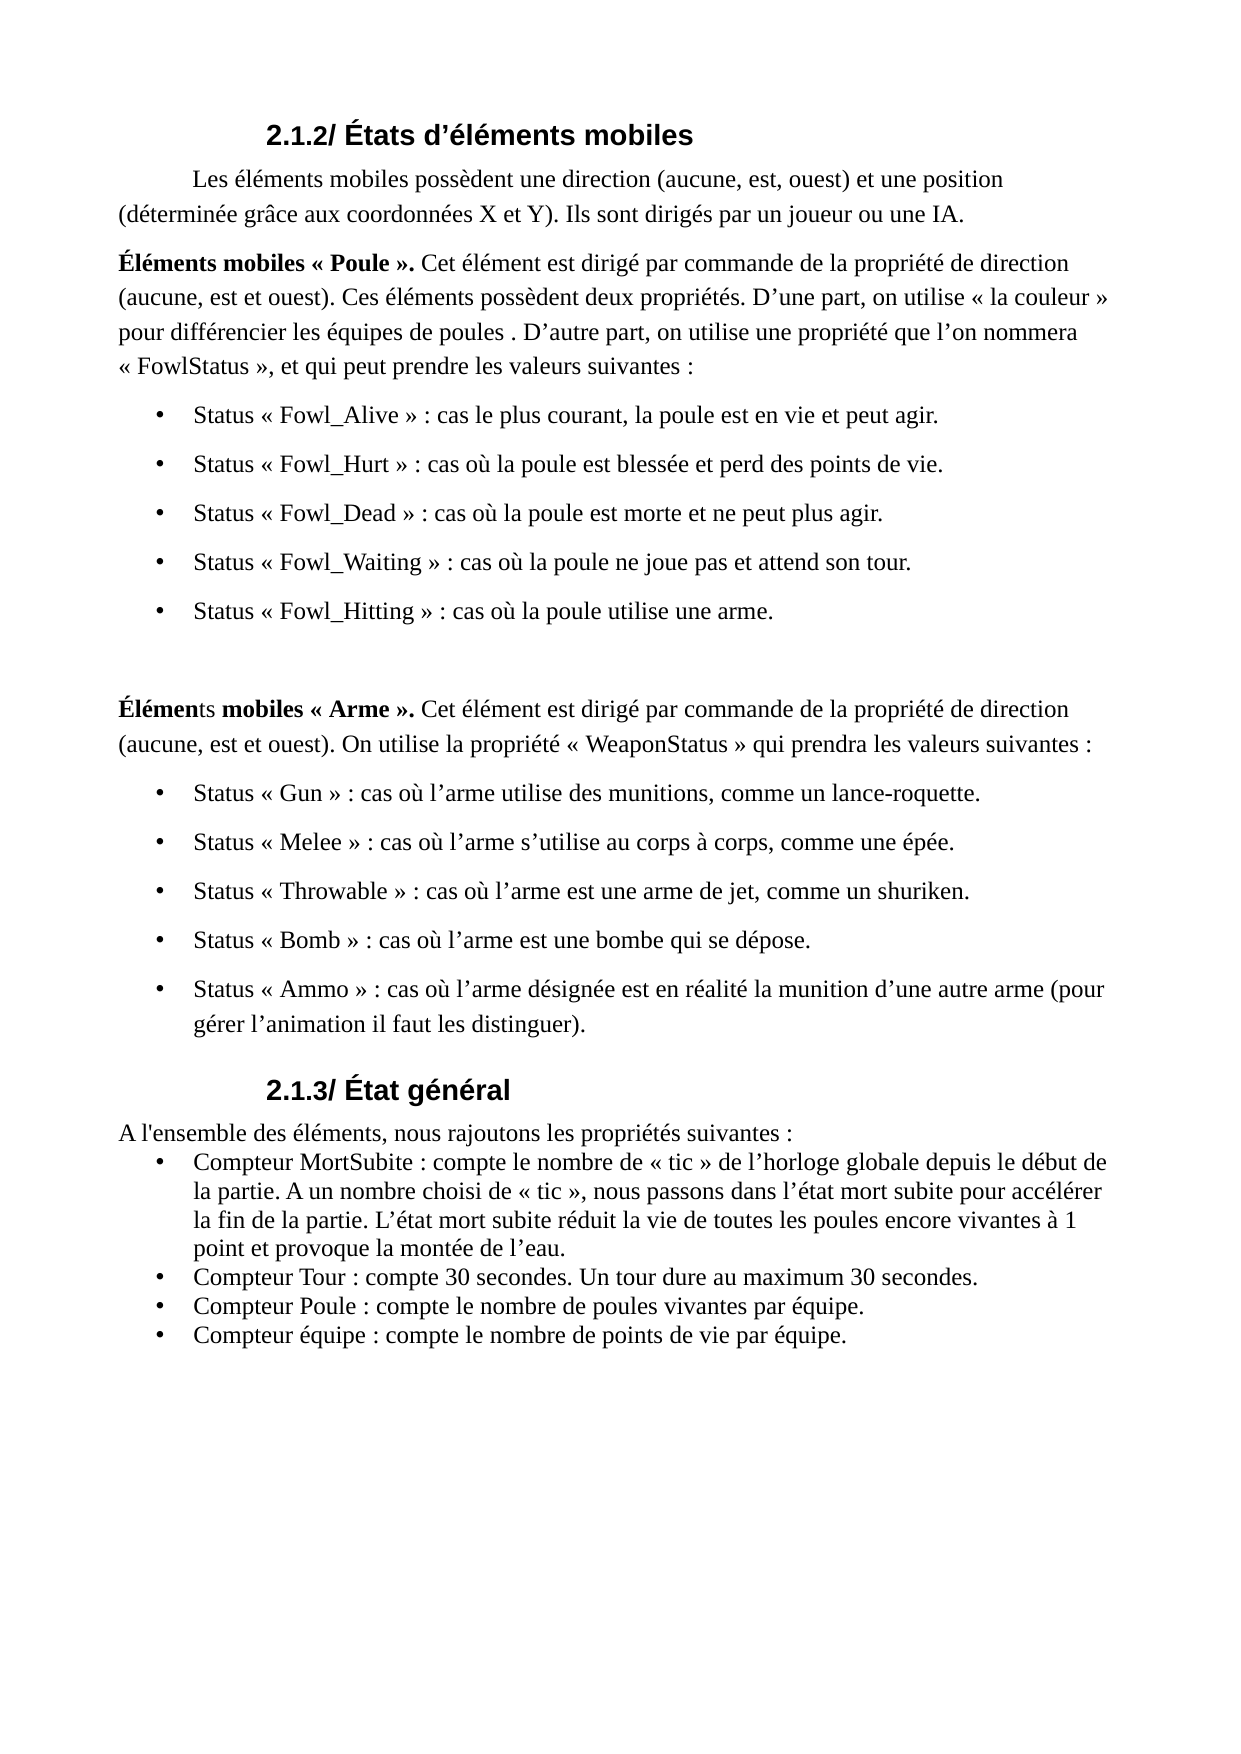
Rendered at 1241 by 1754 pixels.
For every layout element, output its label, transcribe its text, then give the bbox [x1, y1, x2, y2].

text Éléments mobiles « Arme ». Cet élément est dirigé par commande de la propriété de direction (aucune, est et ouest). On utilise la propriété « WeaponStatus » qui prendra les valeurs suivantes : [118, 694, 1122, 758]
text Les éléments mobiles possèdent une direction (aucune, est, ouest) et une position (déterminée grâce aux coordonnées X et Y). Ils sont dirigés par un joueur ou une IA. [118, 164, 1122, 227]
list Status « Throwable » : cas où l’arme est une arme de jet, comme un shuriken. [156, 876, 1122, 905]
list Status « Fowl_Waiting » : cas où la poule ne joue pas et attend son tour. [156, 547, 1122, 576]
list Status « Melee » : cas où l’arme s’utilise au corps à corps, comme une épée. [156, 827, 1122, 856]
list Status « Ammo » : cas où l’arme désignée est en réalité la munition d’une autre arme (pour gérer l’animation il faut les distinguer). [156, 974, 1122, 1038]
list Compteur Tour : compte 30 secondes. Un tour dure au maximum 30 secondes. [156, 1262, 1122, 1291]
subtitle 2.1.2/ États d’éléments mobiles [118, 118, 1122, 152]
text A l'ensemble des éléments, nous rajoutons les propriétés suivantes : [118, 1118, 1122, 1147]
list Compteur Poule : compte le nombre de poules vivantes par équipe. [156, 1291, 1122, 1320]
list Status « Fowl_Dead » : cas où la poule est morte et ne peut plus agir. [156, 498, 1122, 527]
list Status « Fowl_Alive » : cas le plus courant, la poule est en vie et peut agir. [156, 400, 1122, 429]
list Status « Bomb » : cas où l’arme est une bombe qui se dépose. [156, 925, 1122, 954]
list Compteur équipe : compte le nombre de points de vie par équipe. [156, 1320, 1122, 1348]
list Compteur MortSubite : compte le nombre de « tic » de l’horloge globale depuis le début de la partie. A un nombre choisi de « tic », nous passons dans l’état mort subite pour accélérer la fin de la partie. L’état mort subite réduit la vie de toutes les poules encore vivantes à 1 point et provoque la montée de l’eau. [156, 1147, 1122, 1262]
list Status « Gun » : cas où l’arme utilise des munitions, comme un lance-roquette. [156, 778, 1122, 807]
list Status « Fowl_Hitting » : cas où la poule utilise une arme. [156, 596, 1122, 625]
subtitle 2.1.3/ État général [118, 1072, 1122, 1106]
text Éléments mobiles « Poule ». Cet élément est dirigé par commande de la propriété de direction (aucune, est et ouest). Ces éléments possèdent deux propriétés. D’une part, on utilise « la couleur » pour différencier les équipes de poules . D’autre part, on utilise une propriété que l’on nommera « FowlStatus », et qui peut prendre les valeurs suivantes : [118, 248, 1122, 380]
list Status « Fowl_Hurt » : cas où la poule est blessée et perd des points de vie. [156, 449, 1122, 478]
